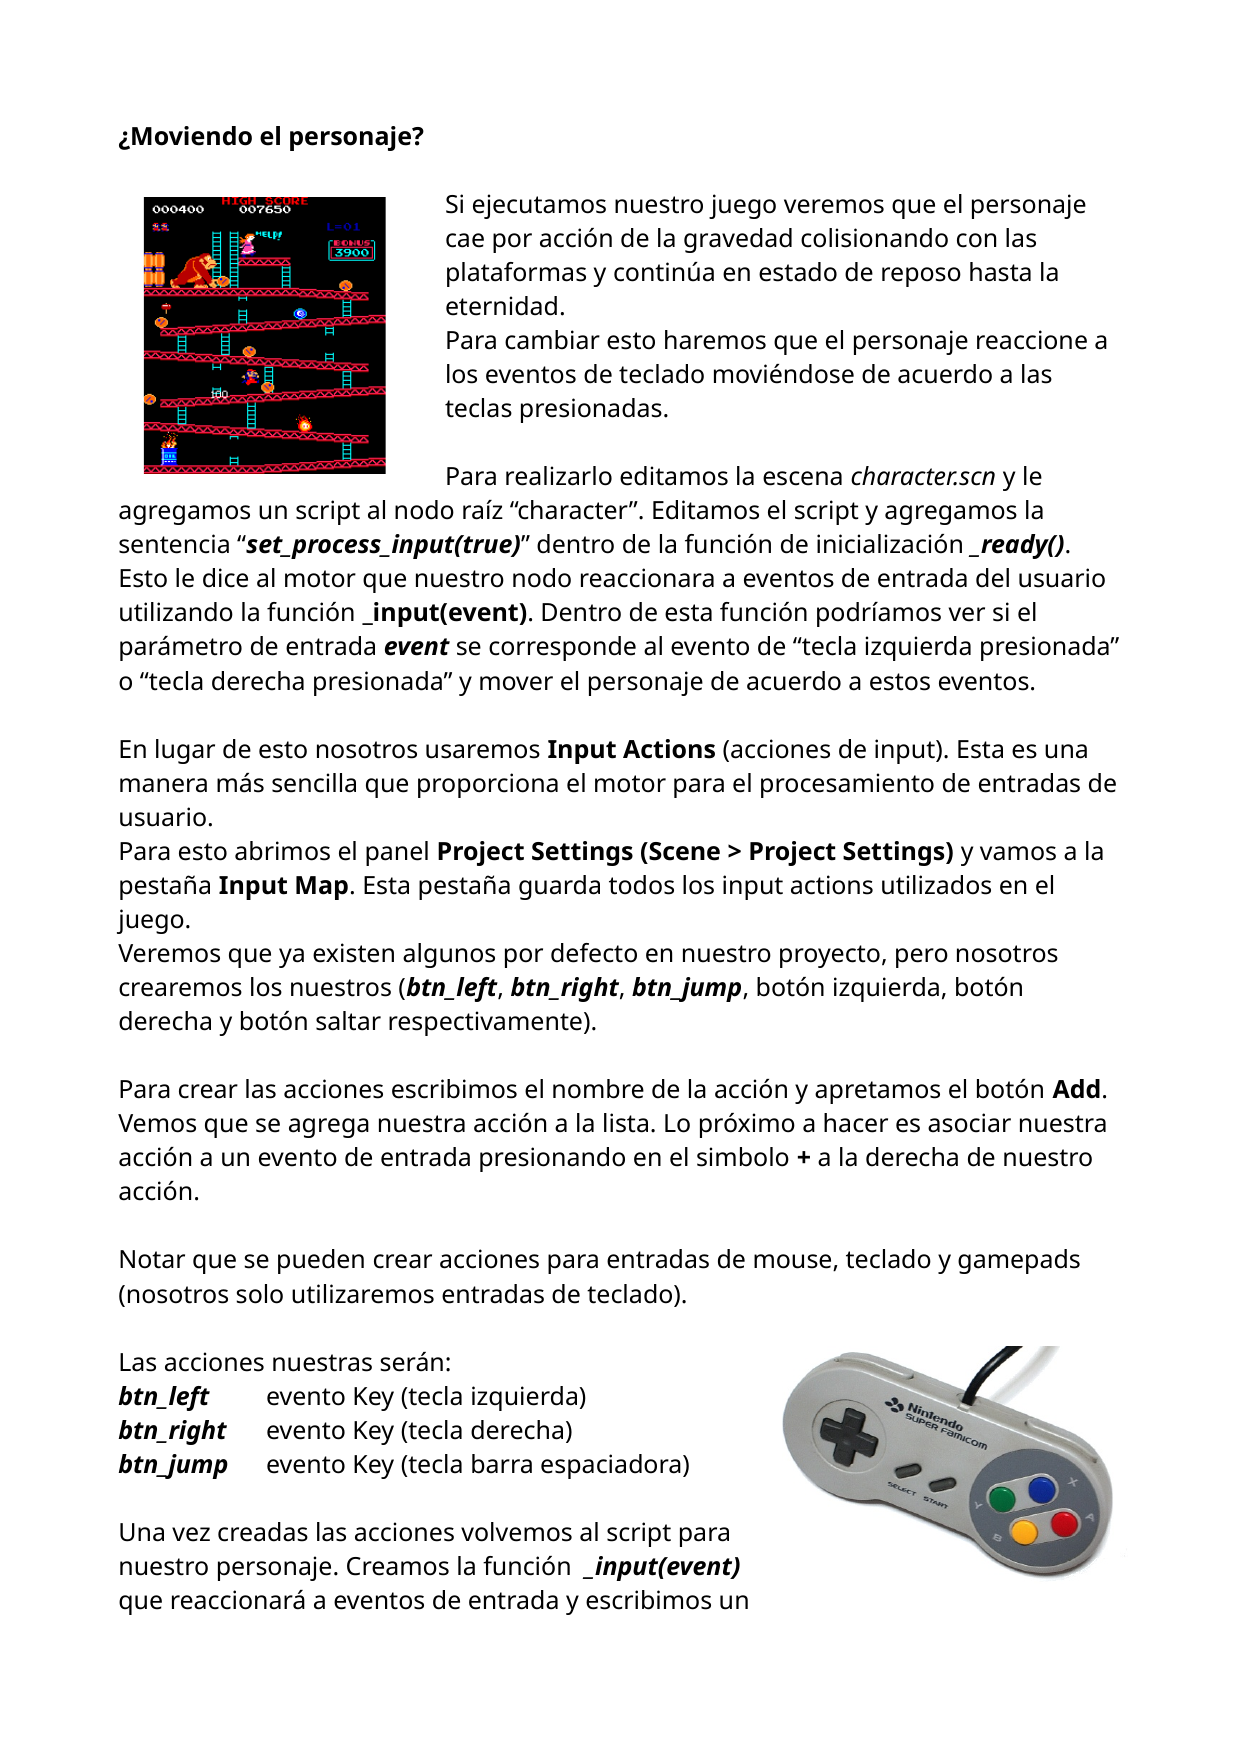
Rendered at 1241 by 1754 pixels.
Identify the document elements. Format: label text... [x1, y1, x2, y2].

text Para cambiar esto haremos que el personaje reaccione a los eventos de teclado moviéndose de acuerdo a las teclas presionadas. [386, 322, 1122, 425]
text Para realizarlo editamos la escena character.scn y le agregamos un script al nodo raíz “character”. Editamos el script y agregamos la sentencia “set_process_input(true)” dentro de la función de inicialización _ready(). [118, 459, 1122, 561]
text ¿Moviendo el personaje? [118, 118, 1122, 152]
text Una vez creadas las acciones volvemos al script para nuestro personaje. Creamos la función _input(event) que reaccionará a eventos de entrada y escribimos un [118, 1515, 1122, 1617]
text Esto le dice al motor que nuestro nodo reaccionara a eventos de entrada del usuario utilizando la función _input(event). Dentro de esta función podríamos ver si el parámetro de entrada event se corresponde al evento de “tecla izquierda presionada” o “tecla derecha presionada” y mover el personaje de acuerdo a estos eventos. [118, 561, 1122, 697]
text btn_left evento Key (tecla izquierda) [118, 1378, 771, 1412]
text [118, 322, 143, 425]
text Para esto abrimos el panel Project Settings (Scene > Project Settings) y vamos a la pestaña Input Map. Esta pestaña guarda todos los input actions utilizados en el juego. [118, 833, 1122, 936]
text Para crear las acciones escribimos el nombre de la acción y apretamos el botón Add. Vemos que se agrega nuestra acción a la lista. Lo próximo a hacer es asociar nuestra acción a un evento de entrada presionando en el simbolo + a la derecha de nuestro acción. [118, 1072, 1122, 1208]
text btn_right evento Key (tecla derecha) [118, 1412, 771, 1447]
text Si ejecutamos nuestro juego veremos que el personaje cae por acción de la gravedad colisionando con las plataformas y continúa en estado de reposo hasta la eternidad. [118, 186, 1122, 322]
text btn_jump evento Key (tecla barra espaciadora) [118, 1447, 771, 1481]
text Las acciones nuestras serán: [118, 1344, 1122, 1378]
text Notar que se pueden crear acciones para entradas de mouse, teclado y gamepads (nosotros solo utilizaremos entradas de teclado). [118, 1242, 1122, 1310]
picture [143, 197, 386, 474]
text Veremos que ya existen algunos por defecto en nuestro proyecto, pero nosotros crearemos los nuestros (btn_left, btn_right, btn_jump, botón izquierda, botón derecha y botón saltar respectivamente). [118, 936, 1122, 1038]
text En lugar de esto nosotros usaremos Input Actions (acciones de input). Esta es una manera más sencilla que proporciona el motor para el procesamiento de entradas de usuario. [118, 731, 1122, 833]
picture [771, 1346, 1128, 1584]
